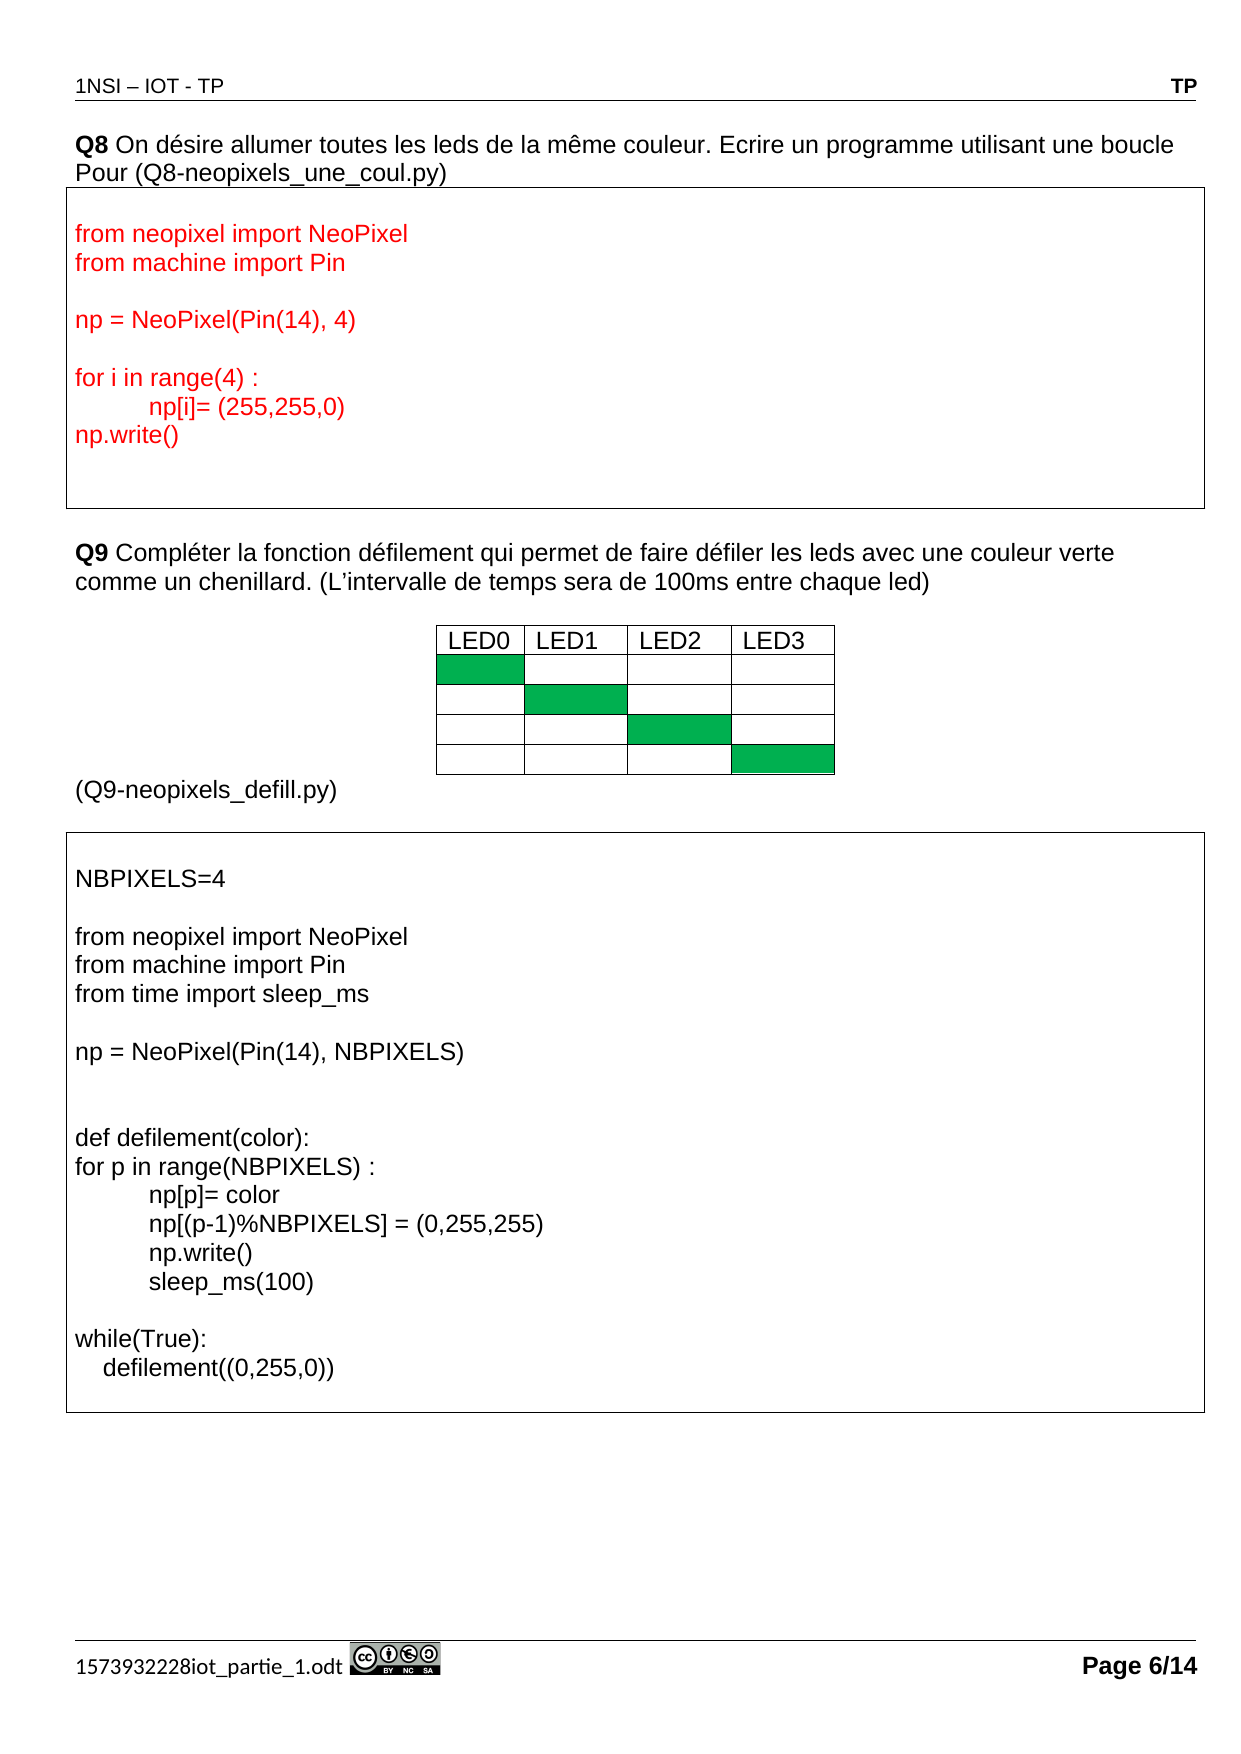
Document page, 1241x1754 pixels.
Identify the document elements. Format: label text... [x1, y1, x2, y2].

table_header LED1 [525, 626, 627, 654]
text np = NeoPixel(Pin(14), NBPIXELS) [75, 1036, 1196, 1065]
text np[i]= (255,255,0) [75, 391, 1196, 420]
table_cell [525, 715, 627, 744]
text while(True): [75, 1324, 1196, 1353]
text def defilement(color): [75, 1123, 1196, 1151]
text from neopixel import NeoPixel [75, 921, 1196, 950]
table_header LED0 [437, 626, 524, 654]
text from neopixel import NeoPixel [75, 219, 1196, 248]
table_header LED3 [732, 626, 834, 654]
table_cell [732, 745, 834, 773]
text np = NeoPixel(Pin(14), 4) [75, 305, 1196, 334]
table_cell [628, 745, 731, 773]
text defilement((0,255,0)) [75, 1353, 1196, 1381]
table_cell [437, 745, 524, 773]
text sleep_ms(100) [75, 1266, 1196, 1295]
table_header LED2 [628, 626, 731, 654]
text for i in range(4) : [75, 363, 1196, 391]
text from time import sleep_ms [75, 979, 1196, 1008]
table_cell [525, 745, 627, 773]
table_cell [628, 715, 731, 744]
text (Q9-neopixels_defill.py) [75, 774, 1196, 803]
table_cell [437, 715, 524, 744]
picture [349, 1642, 441, 1675]
text NBPIXELS=4 [75, 864, 1196, 893]
text for p in range(NBPIXELS) : [75, 1151, 1196, 1180]
table_cell [628, 685, 731, 714]
text from machine import Pin [75, 950, 1196, 979]
text np.write() [75, 1238, 1196, 1266]
table_cell [525, 655, 627, 684]
table_cell [628, 655, 731, 684]
text np.write() [75, 420, 1196, 449]
text from machine import Pin [75, 248, 1196, 276]
text np[(p-1)%NBPIXELS] = (0,255,255) [75, 1209, 1196, 1238]
table_cell [525, 685, 627, 714]
text Q9 Compléter la fonction défilement qui permet de faire défiler les leds avec une couleur verte comme un chenillard. (L’intervalle de temps sera de 100ms entre chaque led) [75, 538, 1196, 596]
table_cell [437, 685, 524, 714]
table_cell [732, 655, 834, 684]
text Q8 On désire allumer toutes les leds de la même couleur. Ecrire un programme utilisant une boucle Pour (Q8-neopixels_une_coul.py) [75, 129, 1196, 187]
table_cell [732, 715, 834, 744]
text np[p]= color [75, 1180, 1196, 1209]
table_cell [732, 685, 834, 714]
table_cell [437, 655, 524, 684]
